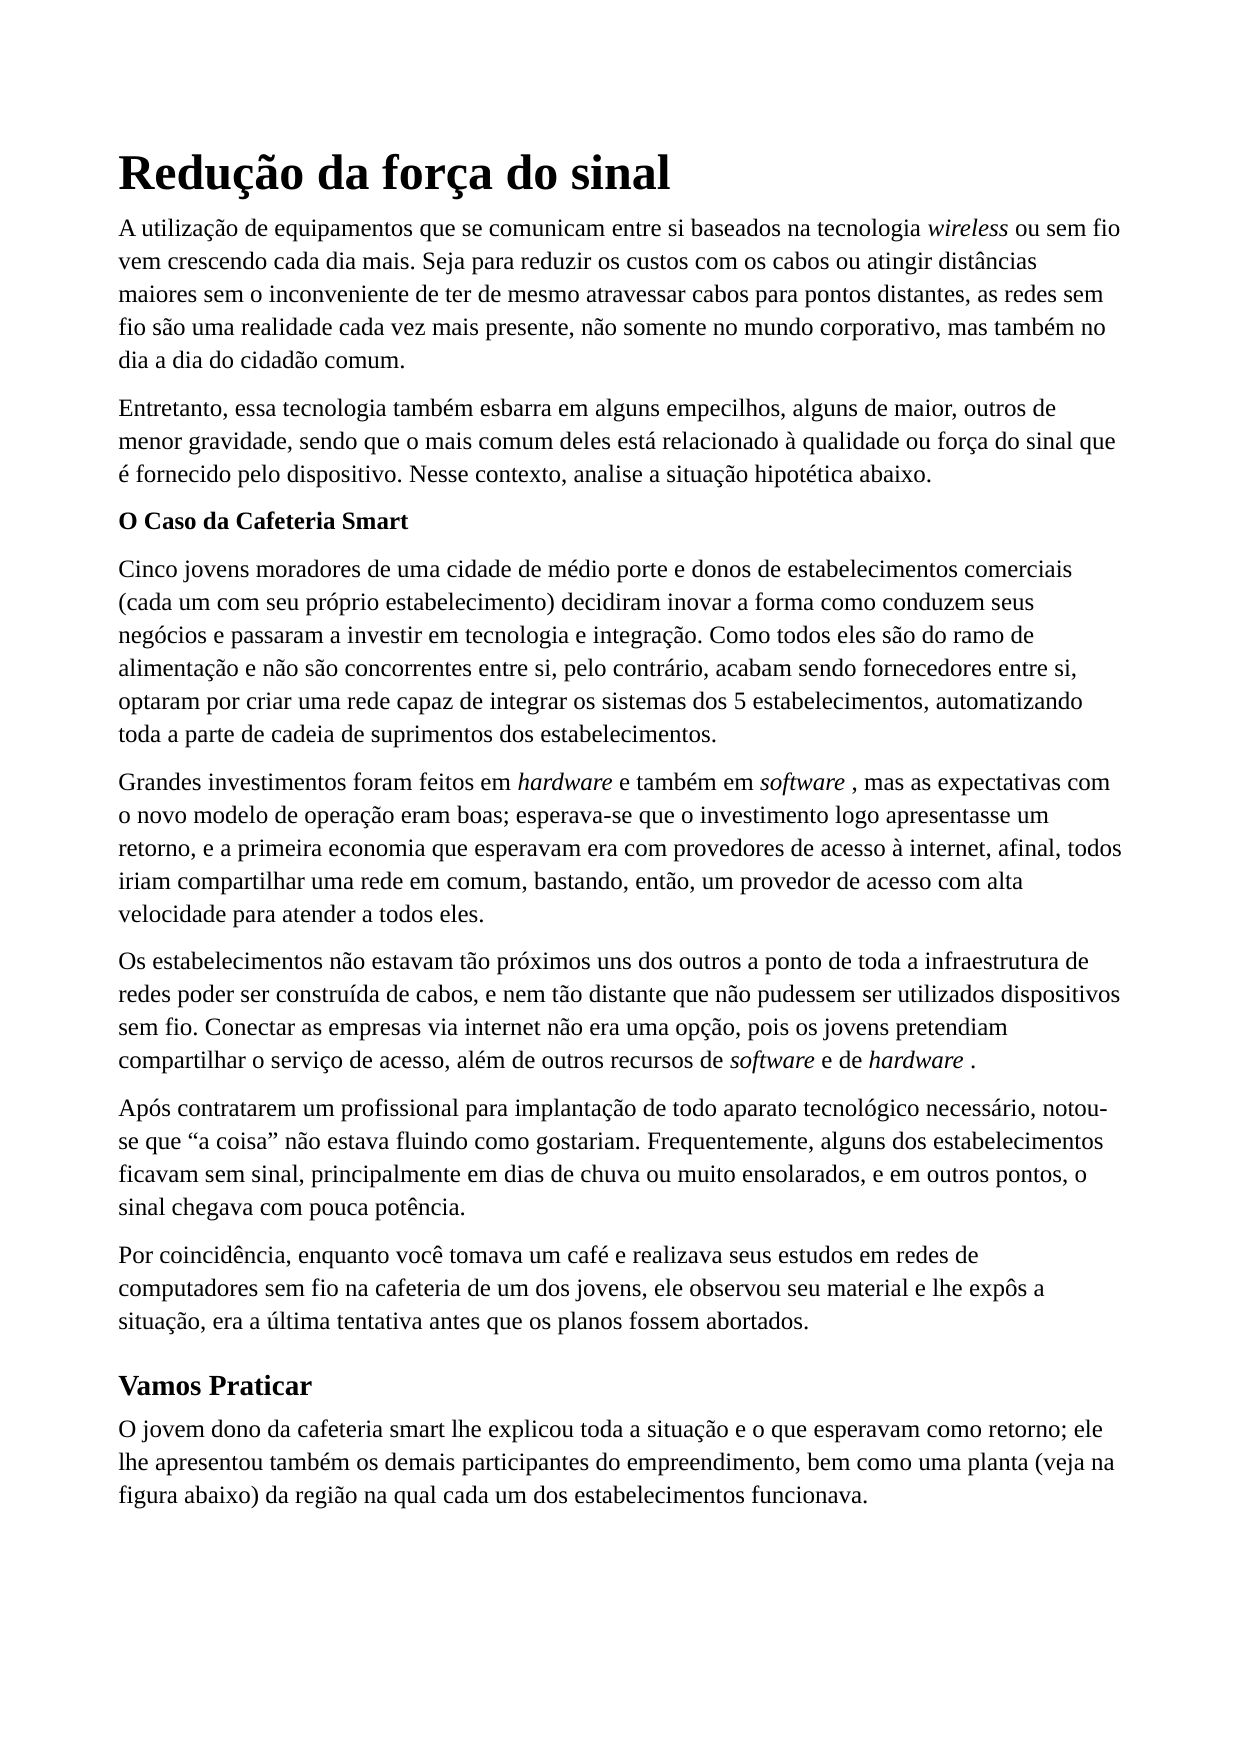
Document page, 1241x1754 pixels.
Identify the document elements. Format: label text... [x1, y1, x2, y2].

text A utilização de equipamentos que se comunicam entre si baseados na tecnologia wireless ou sem fio vem crescendo cada dia mais. Seja para reduzir os custos com os cabos ou atingir distâncias maiores sem o inconveniente de ter de mesmo atravessar cabos para pontos distantes, as redes sem fio são uma realidade cada vez mais presente, não somente no mundo corporativo, mas também no dia a dia do cidadão comum. [118, 213, 1122, 374]
text Por coincidência, enquanto você tomava um café e realizava seus estudos em redes de computadores sem fio na cafeteria de um dos jovens, ele observou seu material e lhe expôs a situação, era a última tentativa antes que os planos fossem abortados. [118, 1240, 1122, 1334]
text Os estabelecimentos não estavam tão próximos uns dos outros a ponto de toda a infraestrutura de redes poder ser construída de cabos, e nem tão distante que não pudessem ser utilizados dispositivos sem fio. Conectar as empresas via internet não era uma opção, pois os jovens pretendiam compartilhar o serviço de acesso, além de outros recursos de software e de hardware . [118, 946, 1122, 1074]
text Após contratarem um profissional para implantação de todo aparato tecnológico necessário, notou-se que “a coisa” não estava fluindo como gostariam. Frequentemente, alguns dos estabelecimentos ficavam sem sinal, principalmente em dias de chuva ou muito ensolarados, e em outros pontos, o sinal chegava com pouca potência. [118, 1093, 1122, 1221]
subtitle Vamos Praticar [118, 1368, 1122, 1402]
subtitle Redução da força do sinal [118, 143, 1122, 201]
text O jovem dono da cafeteria smart lhe explicou toda a situação e o que esperavam como retorno; ele lhe apresentou também os demais participantes do empreendimento, bem como uma planta (veja na figura abaixo) da região na qual cada um dos estabelecimentos funcionava. [118, 1414, 1122, 1509]
text Grandes investimentos foram feitos em hardware e também em software , mas as expectativas com o novo modelo de operação eram boas; esperava-se que o investimento logo apresentasse um retorno, e a primeira economia que esperavam era com provedores de acesso à internet, afinal, todos iriam compartilhar uma rede em comum, bastando, então, um provedor de acesso com alta velocidade para atender a todos eles. [118, 767, 1122, 928]
text Cinco jovens moradores de uma cidade de médio porte e donos de estabelecimentos comerciais (cada um com seu próprio estabelecimento) decidiram inovar a forma como conduzem seus negócios e passaram a investir em tecnologia e integração. Como todos eles são do ramo de alimentação e não são concorrentes entre si, pelo contrário, acabam sendo fornecedores entre si, optaram por criar uma rede capaz de integrar os sistemas dos 5 estabelecimentos, automatizando toda a parte de cadeia de suprimentos dos estabelecimentos. [118, 554, 1122, 748]
text O Caso da Cafeteria Smart [118, 506, 1122, 535]
text Entretanto, essa tecnologia também esbarra em alguns empecilhos, alguns de maior, outros de menor gravidade, sendo que o mais comum deles está relacionado à qualidade ou força do sinal que é fornecido pelo dispositivo. Nesse contexto, analise a situação hipotética abaixo. [118, 393, 1122, 488]
